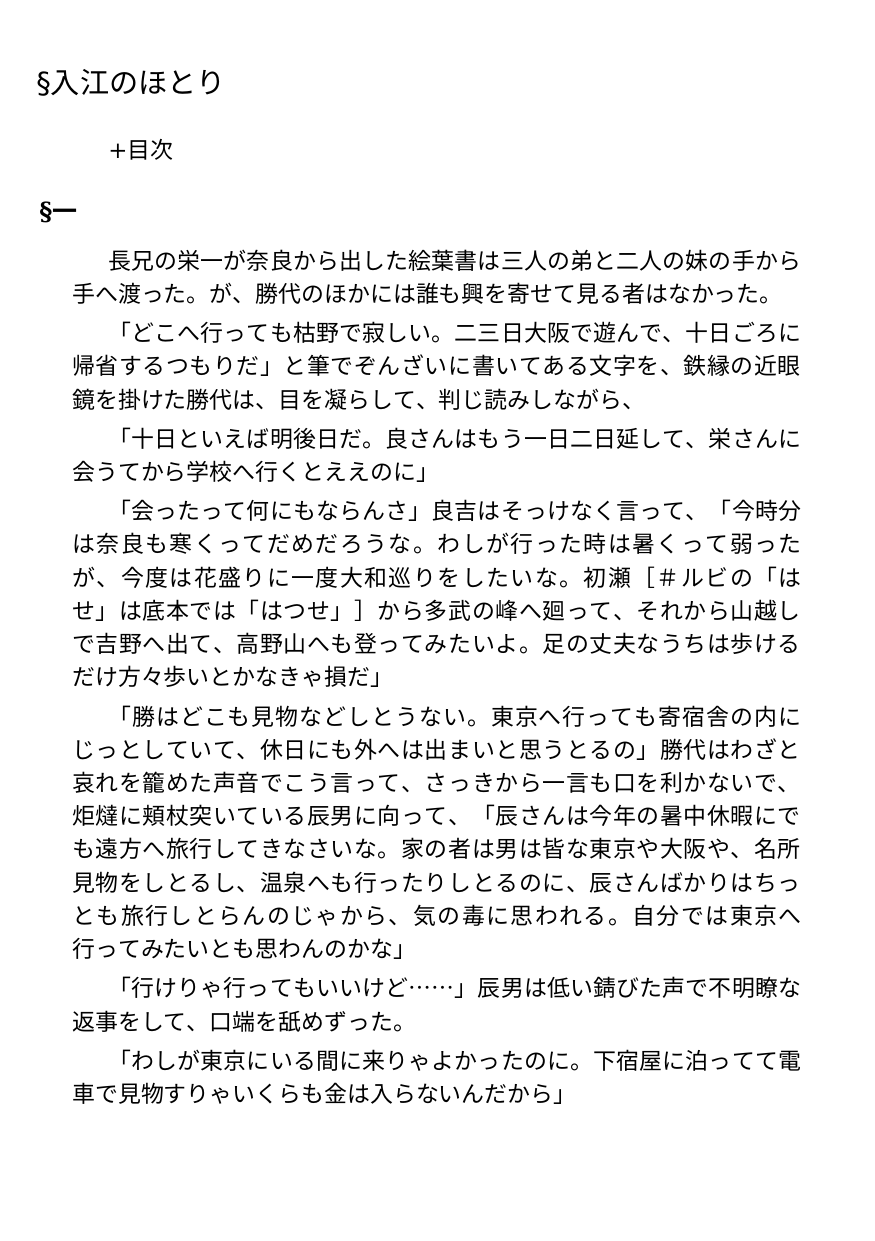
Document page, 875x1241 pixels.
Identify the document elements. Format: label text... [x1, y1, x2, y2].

text 「行けりゃ行ってもいいけど……」辰男は低い錆びた声で不明瞭な返事をして、口端を舐めずった。 [72, 970, 802, 1037]
text 「勝はどこも見物などしとうない。東京へ行っても寄宿舎の内にじっとしていて、休日にも外へは出まいと思うとるの」勝代はわざと哀れを籠めた声音でこう言って、さっきから一言も口を利かないで、炬燵に頬杖突いている辰男に向って、「辰さんは今年の暑中休暇にでも遠方へ旅行してきなさいな。家の者は男は皆な東京や大阪や、名所見物をしとるし、温泉へも行ったりしとるのに、辰さんばかりはちっとも旅行しとらんのじゃから、気の毒に思われる。自分では東京へ行ってみたいとも思わんのかな」 [72, 698, 802, 964]
text 「十日といえば明後日だ。良さんはもう一日二日延して、栄さんに会うてから学校へ行くとええのに」 [72, 421, 802, 487]
text 「会ったって何にもならんさ」良吉はそっけなく言って、「今時分は奈良も寒くってだめだろうな。わしが行った時は暑くって弱ったが、今度は花盛りに一度大和巡りをしたいな。初瀬［＃ルビの「はせ」は底本では「はつせ」］から多武の峰へ廻って、それから山越しで吉野へ出て、高野山へも登ってみたいよ。足の丈夫なうちは歩けるだけ方々歩いとかなきゃ損だ」 [72, 493, 802, 692]
text +目次 [72, 132, 802, 165]
subtitle §入江のほとり [36, 60, 838, 102]
subtitle §一 [36, 188, 838, 231]
text 「どこへ行っても枯野で寂しい。二三日大阪で遊んで、十日ごろに帰省するつもりだ」と筆でぞんざいに書いてある文字を、鉄縁の近眼鏡を掛けた勝代は、目を凝らして、判じ読みしながら、 [72, 315, 802, 415]
text 長兄の栄一が奈良から出した絵葉書は三人の弟と二人の妹の手から手へ渡った。が、勝代のほかには誰も興を寄せて見る者はなかった。 [72, 243, 802, 309]
text 「わしが東京にいる間に来りゃよかったのに。下宿屋に泊ってて電車で見物すりゃいくらも金は入らないんだから」 [72, 1042, 802, 1109]
